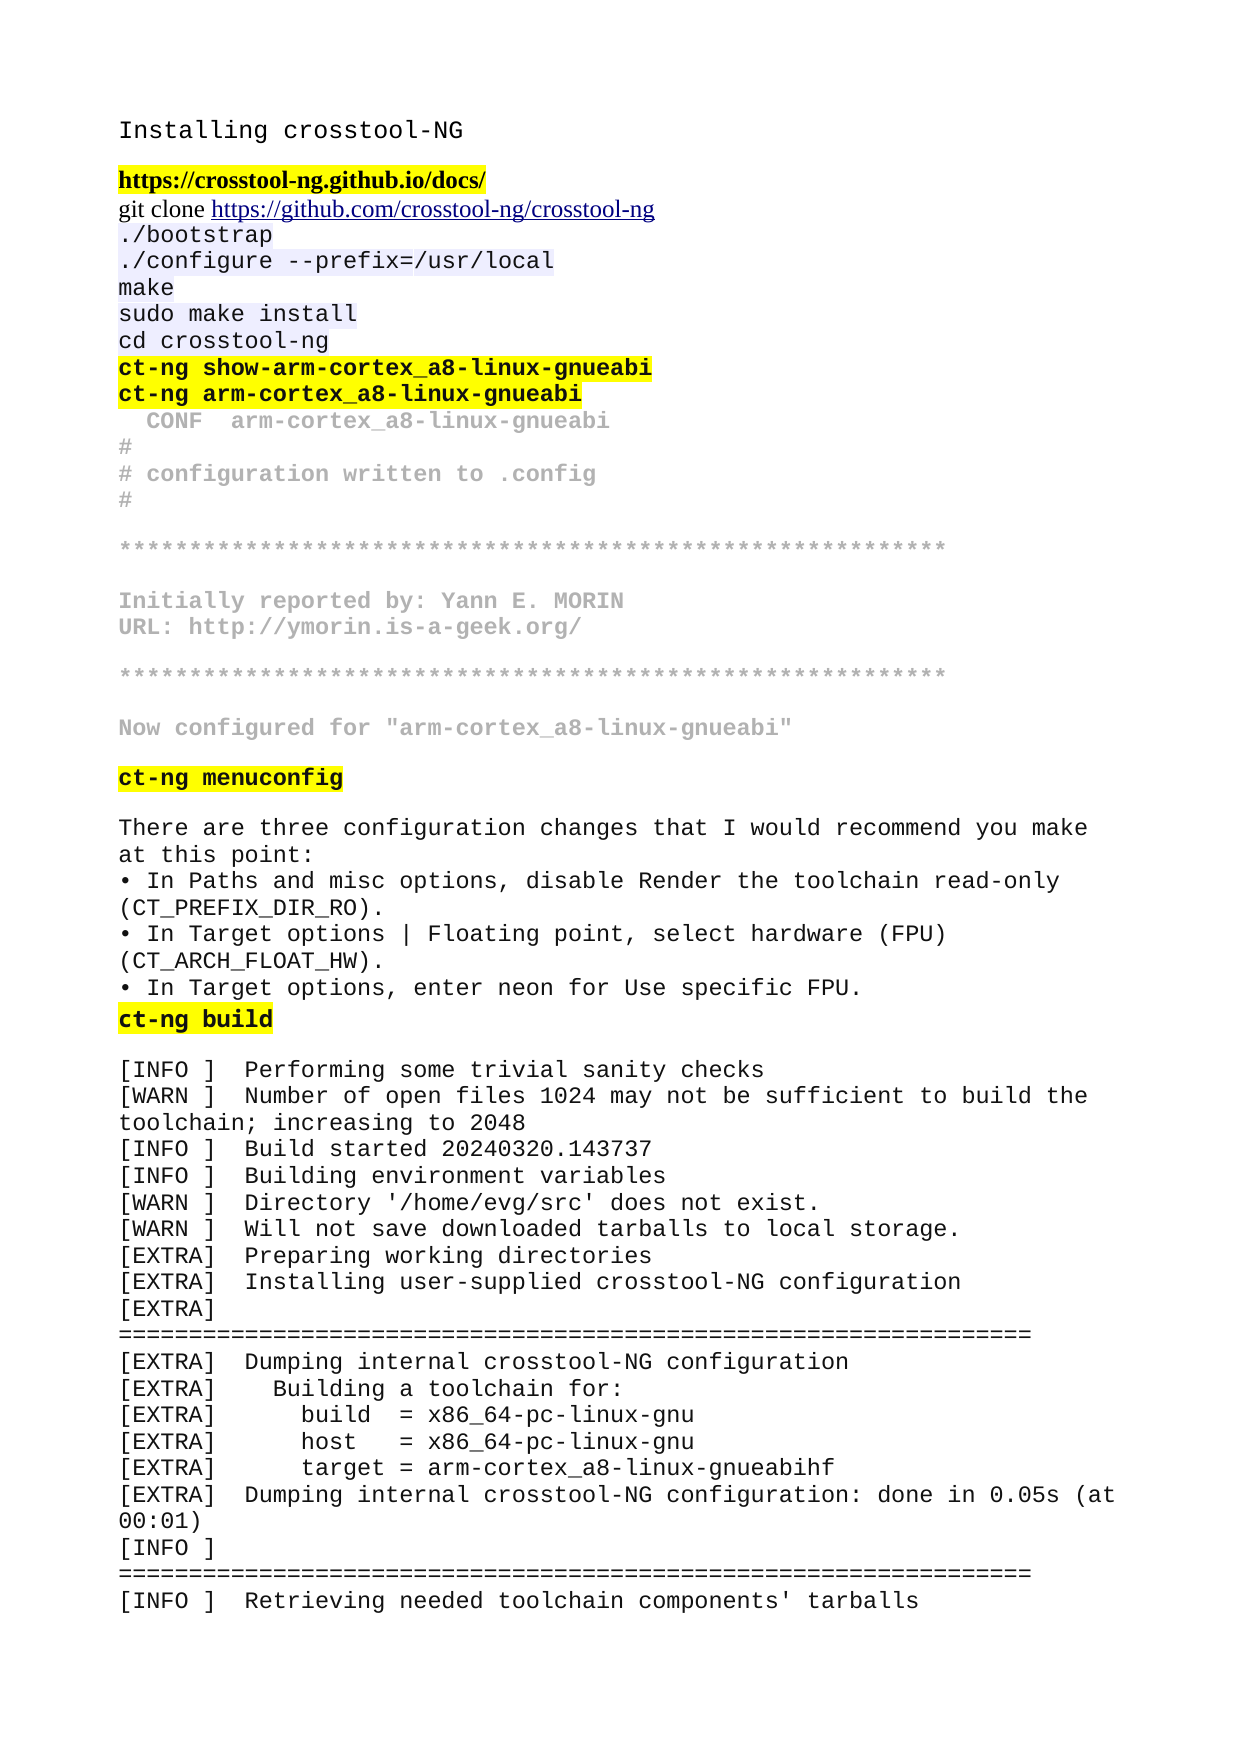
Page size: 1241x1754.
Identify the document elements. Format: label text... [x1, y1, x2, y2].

text Initially reported by: Yann E. MORIN [118, 589, 1122, 615]
text [EXTRA] host = x86_64-pc-linux-gnu [118, 1429, 1122, 1456]
text CONF arm-cortex_a8-linux-gnueabi [118, 409, 1122, 435]
text [EXTRA] Preparing working directories [118, 1244, 1122, 1270]
text ./bootstrap [118, 223, 1122, 249]
text • In Target options | Floating point, select hardware (FPU) (CT_ARCH_FLOAT_HW). [118, 922, 1122, 976]
text • In Target options, enter neon for Use specific FPU. [118, 976, 1122, 1002]
text ct-ng menuconfig [118, 766, 1122, 792]
text [WARN ] Will not save downloaded tarballs to local storage. [118, 1217, 1122, 1244]
text cd crosstool-ng [118, 329, 1122, 356]
text [EXTRA] ================================================================= [118, 1297, 1122, 1350]
text URL: http://ymorin.is-a-geek.org/ [118, 615, 1122, 642]
text https://crosstool-ng.github.io/docs/ [118, 165, 1122, 194]
text *********************************************************** [118, 666, 1122, 692]
text [EXTRA] Installing user-supplied crosstool-NG configuration [118, 1270, 1122, 1297]
text *********************************************************** [118, 538, 1122, 565]
text [EXTRA] Dumping internal crosstool-NG configuration: done in 0.05s (at 00:01) [118, 1483, 1122, 1536]
text ct-ng build [118, 1002, 1122, 1034]
text Installing crosstool-NG [118, 118, 1122, 146]
text [EXTRA] build = x86_64-pc-linux-gnu [118, 1403, 1122, 1429]
text # configuration written to .config [118, 462, 1122, 488]
text [EXTRA] Building a toolchain for: [118, 1376, 1122, 1403]
text make [118, 276, 1122, 302]
text [INFO ] Build started 20240320.143737 [118, 1137, 1122, 1164]
text • In Paths and misc options, disable Render the toolchain read-only [118, 869, 1122, 896]
text (CT_PREFIX_DIR_RO). [118, 896, 1122, 922]
text [WARN ] Directory '/home/evg/src' does not exist. [118, 1191, 1122, 1217]
text ct-ng arm-cortex_a8-linux-gnueabi [118, 382, 1122, 409]
text [EXTRA] Dumping internal crosstool-NG configuration [118, 1350, 1122, 1376]
text [INFO ] ================================================================= [118, 1536, 1122, 1589]
text ct-ng show-arm-cortex_a8-linux-gnueabi [118, 356, 1122, 382]
text sudo make install [118, 302, 1122, 329]
text [EXTRA] target = arm-cortex_a8-linux-gnueabihf [118, 1456, 1122, 1483]
text [INFO ] Performing some trivial sanity checks [118, 1058, 1122, 1084]
text [INFO ] Retrieving needed toolchain components' tarballs [118, 1589, 1122, 1616]
text [INFO ] Building environment variables [118, 1164, 1122, 1191]
text git clone https://github.com/crosstool-ng/crosstool-ng [118, 194, 1122, 223]
text ./configure --prefix=/usr/local [118, 249, 1122, 276]
text [WARN ] Number of open files 1024 may not be sufficient to build the toolchain; increasing to 2048 [118, 1084, 1122, 1137]
text # [118, 488, 1122, 515]
text # [118, 435, 1122, 462]
text There are three configuration changes that I would recommend you make at this point: [118, 816, 1122, 869]
text Now configured for "arm-cortex_a8-linux-gnueabi" [118, 716, 1122, 742]
